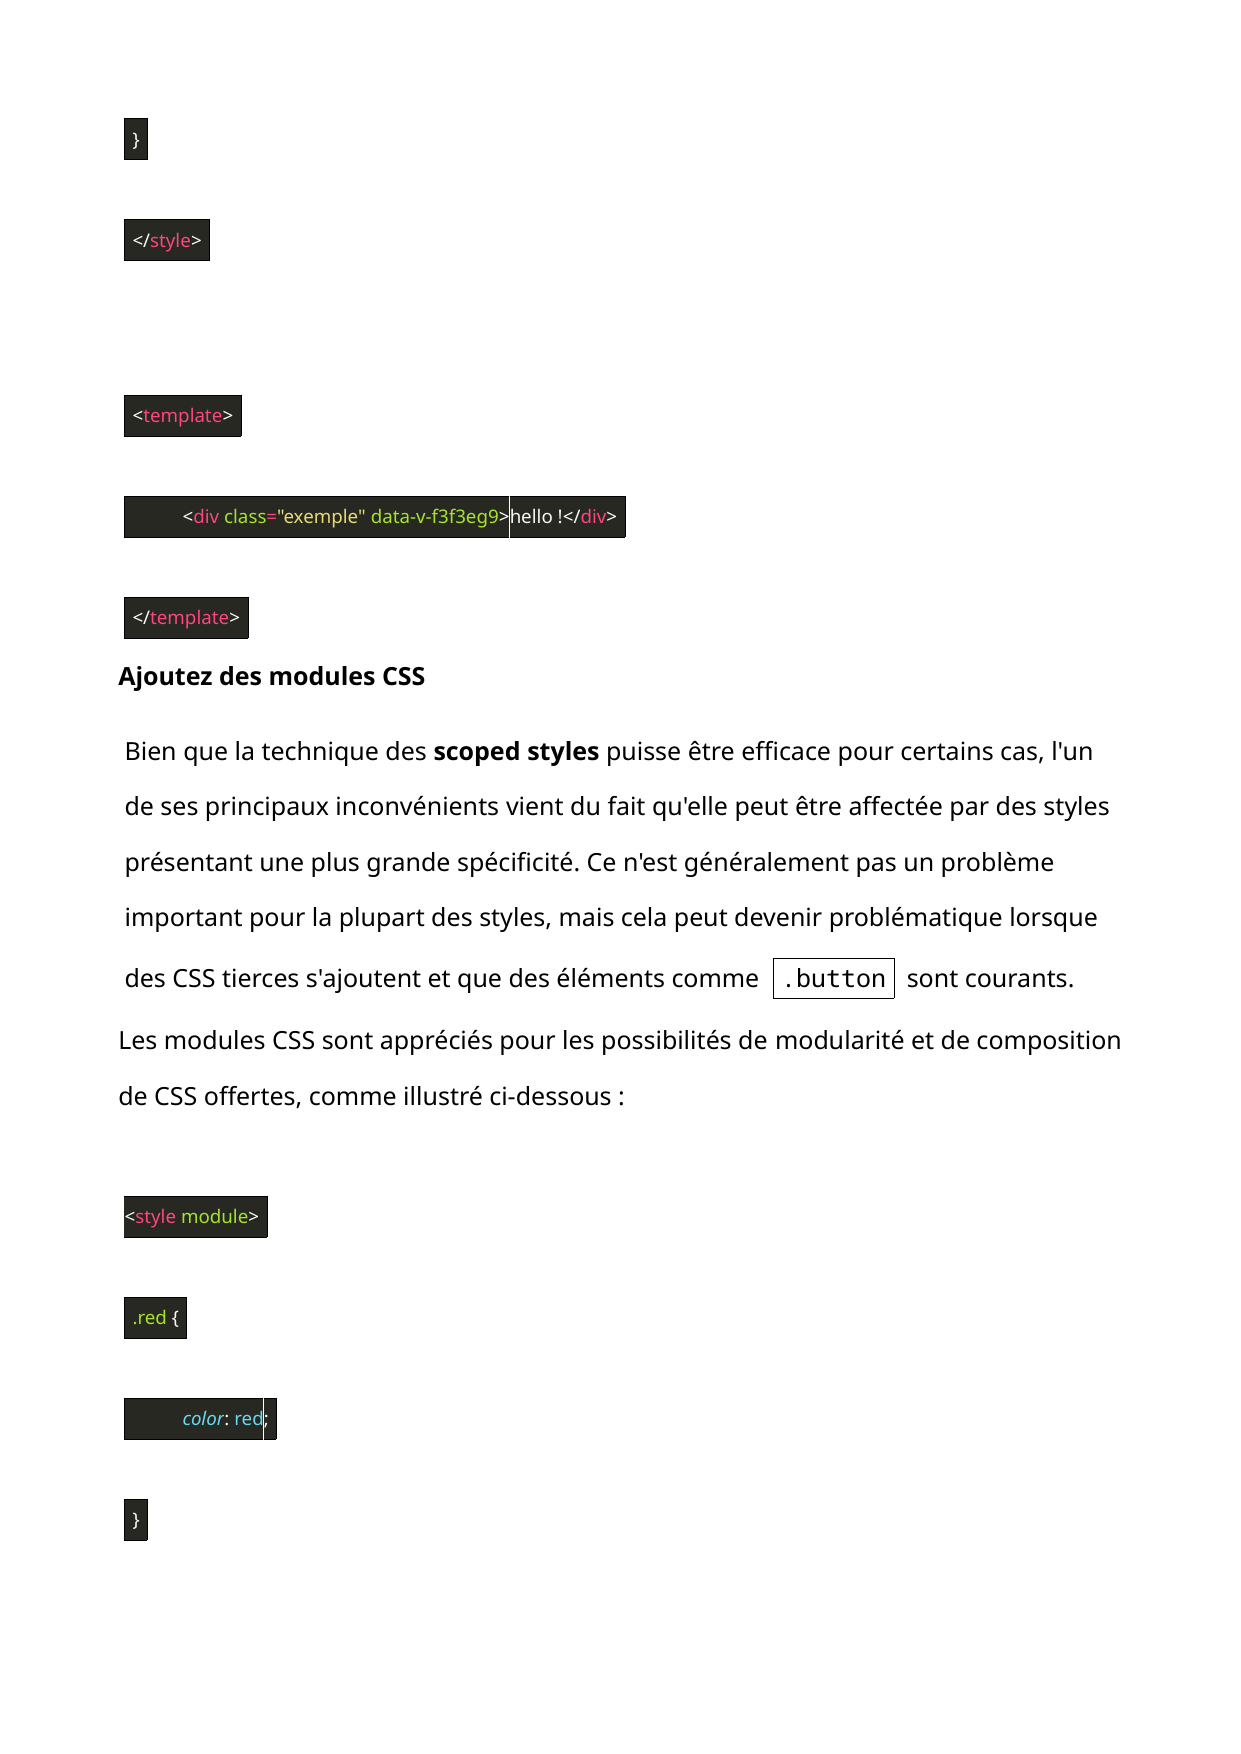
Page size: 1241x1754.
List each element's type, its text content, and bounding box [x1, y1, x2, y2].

text [626, 496, 1111, 537]
text <div class="exemple" data-v-f3f3eg9>hello !</div> [125, 497, 625, 537]
text [148, 1499, 1111, 1540]
text .red { [125, 1298, 186, 1338]
subtitle Ajoutez des modules CSS [118, 659, 1122, 693]
text <template> [125, 396, 241, 436]
text </style> [125, 220, 209, 260]
text [148, 118, 1111, 159]
text [210, 219, 1111, 261]
text </template> [125, 598, 248, 638]
text Les modules CSS sont appréciés pour les possibilités de modularité et de composition de CSS offertes, comme illustré ci-dessous : [118, 1023, 1122, 1112]
text <style module> [124, 1197, 267, 1237]
text } [125, 1500, 147, 1540]
text } [125, 119, 147, 159]
text [249, 597, 1111, 638]
text [268, 1196, 1111, 1237]
text color: red; [125, 1399, 276, 1439]
text [242, 395, 1111, 436]
text Bien que la technique des scoped styles puisse être efficace pour certains cas, l'un de ses principaux inconvénients vient du fait qu'elle peut être affectée par des styles présentant une plus grande spécificité. Ce n'est généralement pas un problème important pour la plupart des styles, mais cela peut devenir problématique lorsque des CSS tierces s'ajoutent et que des éléments comme .button sont courants. [124, 734, 1116, 998]
text [187, 1297, 1111, 1338]
text [277, 1398, 1111, 1439]
